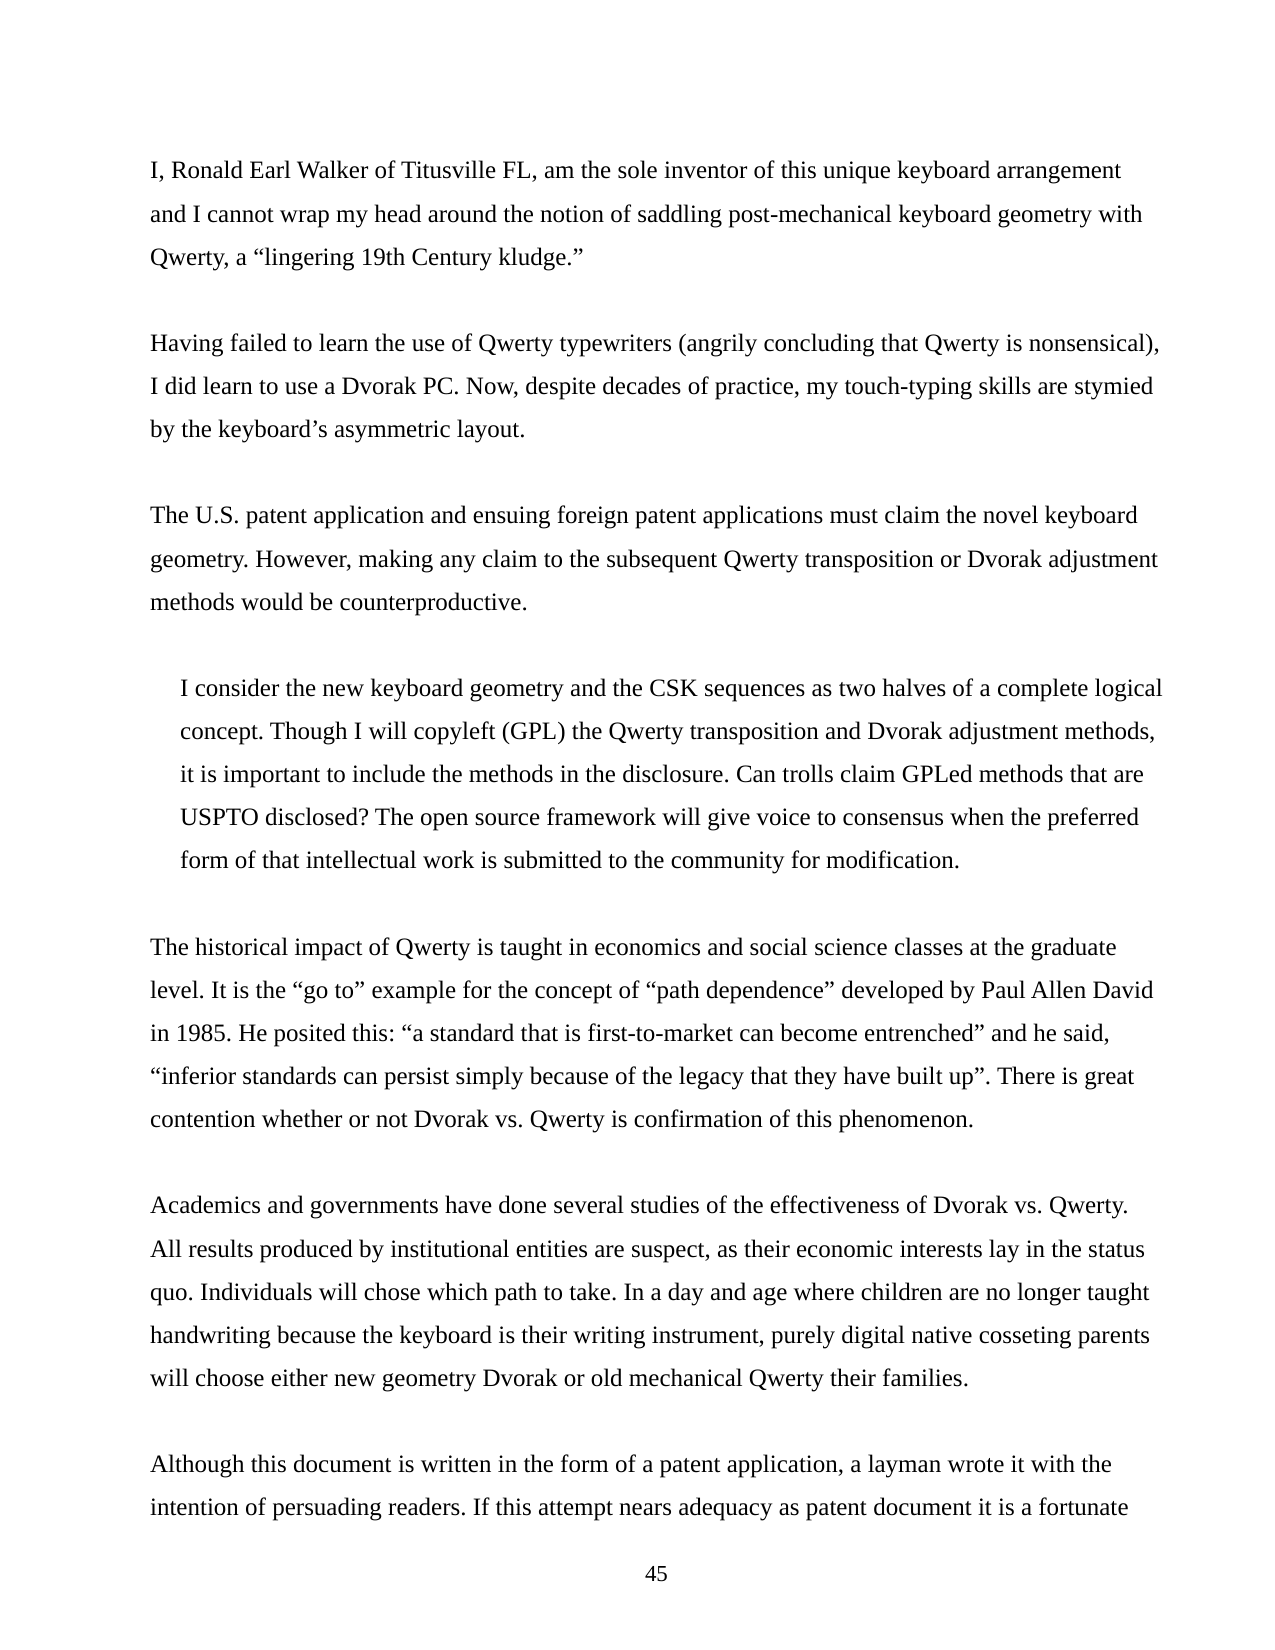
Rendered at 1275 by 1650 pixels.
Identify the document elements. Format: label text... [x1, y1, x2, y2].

text Academics and governments have done several studies of the effectiveness of Dvorak vs. Qwerty. All results produced by institutional entities are suspect, as their economic interests lay in the status quo. Individuals will chose which path to take. In a day and age where children are no longer taught handwriting because the keyboard is their writing instrument, purely digital native cosseting parents will choose either new geometry Dvorak or old mechanical Qwerty their families. [150, 1191, 1162, 1392]
text The U.S. patent application and ensuing foreign patent applications must claim the novel keyboard geometry. However, making any claim to the subsequent Qwerty transposition or Dvorak adjustment methods would be counterproductive. [150, 501, 1162, 616]
text I consider the new keyboard geometry and the CSK sequences as two halves of a complete logical concept. Though I will copyleft (GPL) the Qwerty transposition and Dvorak adjustment methods, it is important to include the methods in the disclosure. Can trolls claim GPLed methods that are USPTO disclosed? The open source framework will give voice to consensus when the preferred form of that intellectual work is submitted to the community for modification. [180, 673, 1166, 874]
text Having failed to learn the use of Qwerty typewriters (angrily concluding that Qwerty is nonsensical), I did learn to use a Dvorak PC. Now, despite decades of practice, my touch-typing skills are stymied by the keyboard’s asymmetric layout. [150, 328, 1162, 443]
text The historical impact of Qwerty is taught in economics and social science classes at the graduate level. It is the “go to” example for the concept of “path dependence” developed by Paul Allen David in 1985. He posited this: “a standard that is first-to-market can become entrenched” and he said, “inferior standards can persist simply because of the legacy that they have built up”. There is great contention whether or not Dvorak vs. Qwerty is confirmation of this phenomenon. [150, 932, 1162, 1133]
text I, Ronald Earl Walker of Titusville FL, am the sole inventor of this unique keyboard arrangement and I cannot wrap my head around the notion of saddling post-mechanical keyboard geometry with Qwerty, a “lingering 19th Century kludge.” [150, 156, 1162, 271]
text Although this document is written in the form of a patent application, a layman wrote it with the intention of persuading readers. If this attempt nears adequacy as patent document it is a fortunate [150, 1449, 1162, 1521]
